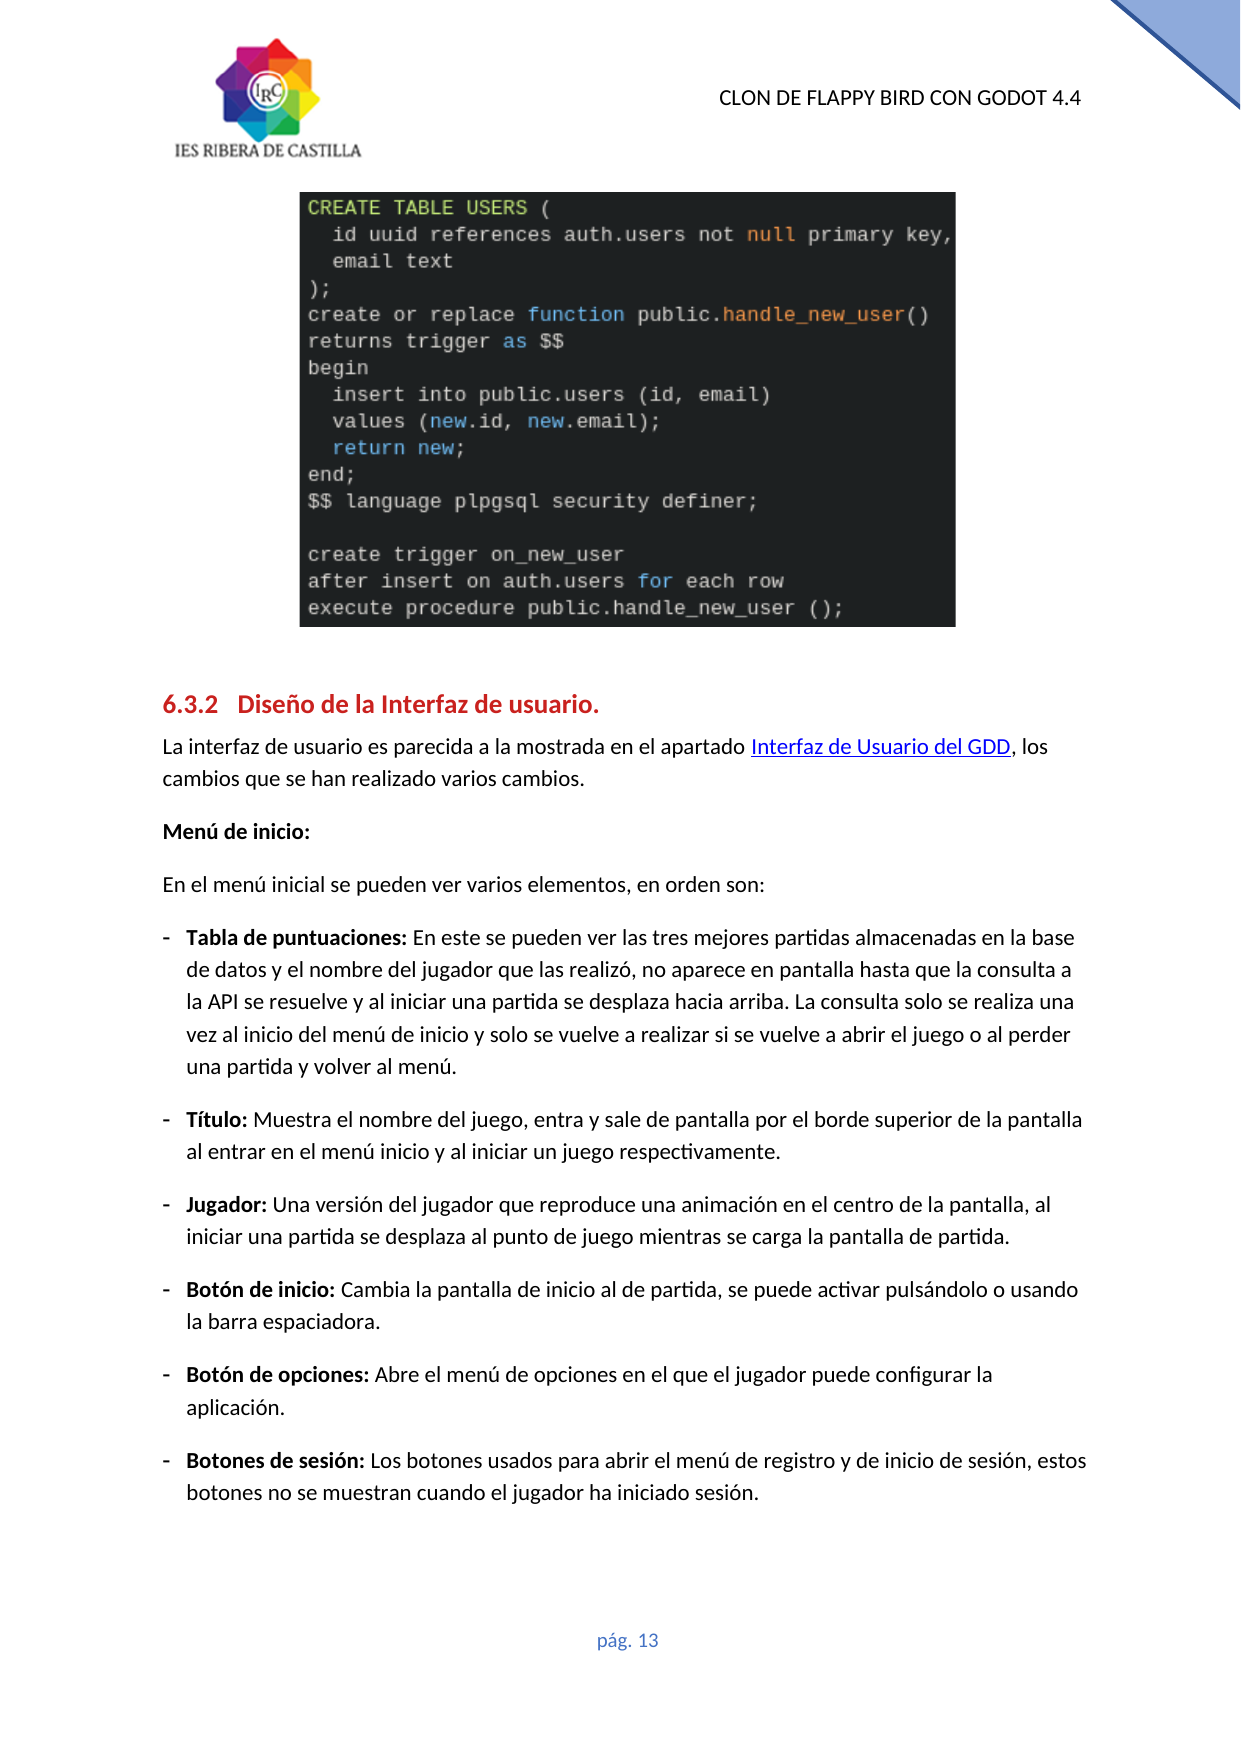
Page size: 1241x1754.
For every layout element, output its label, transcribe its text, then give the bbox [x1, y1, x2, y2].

text En el menú inicial se pueden ver varios elementos, en orden son: [162, 870, 1093, 898]
picture [173, 29, 366, 164]
list Título: Muestra el nombre del juego, entra y sale de pantalla por el borde superior de la pantalla al entrar en el menú inicio y al iniciar un juego respectivamente. [162, 1105, 1093, 1165]
list Jugador: Una versión del jugador que reproduce una animación en el centro de la pantalla, al iniciar una partida se desplaza al punto de juego mientras se carga la pantalla de partida. [162, 1190, 1093, 1250]
picture [299, 192, 956, 627]
list Botón de inicio: Cambia la pantalla de inicio al de partida, se puede activar pulsándolo o usando la barra espaciadora. [162, 1275, 1093, 1336]
list Tabla de puntuaciones: En este se pueden ver las tres mejores partidas almacenadas en la base de datos y el nombre del jugador que las realizó, no aparece en pantalla hasta que la consulta a la API se resuelve y al iniciar una partida se desplaza hacia arriba. La consulta solo se realiza una vez al inicio del menú de inicio y solo se vuelve a realizar si se vuelve a abrir el juego o al perder una partida y volver al menú. [162, 923, 1093, 1080]
text Menú de inicio: [162, 817, 1093, 845]
text La interfaz de usuario es parecida a la mostrada en el apartado Interfaz de Usuario del GDD, los cambios que se han realizado varios cambios. [162, 732, 1093, 792]
list Botón de opciones: Abre el menú de opciones en el que el jugador puede configurar la aplicación. [162, 1361, 1093, 1421]
list Botones de sesión: Los botones usados para abrir el menú de registro y de inicio de sesión, estos botones no se muestran cuando el jugador ha iniciado sesión. [162, 1446, 1093, 1506]
subtitle Diseño de la Interfaz de usuario. [162, 688, 1093, 721]
